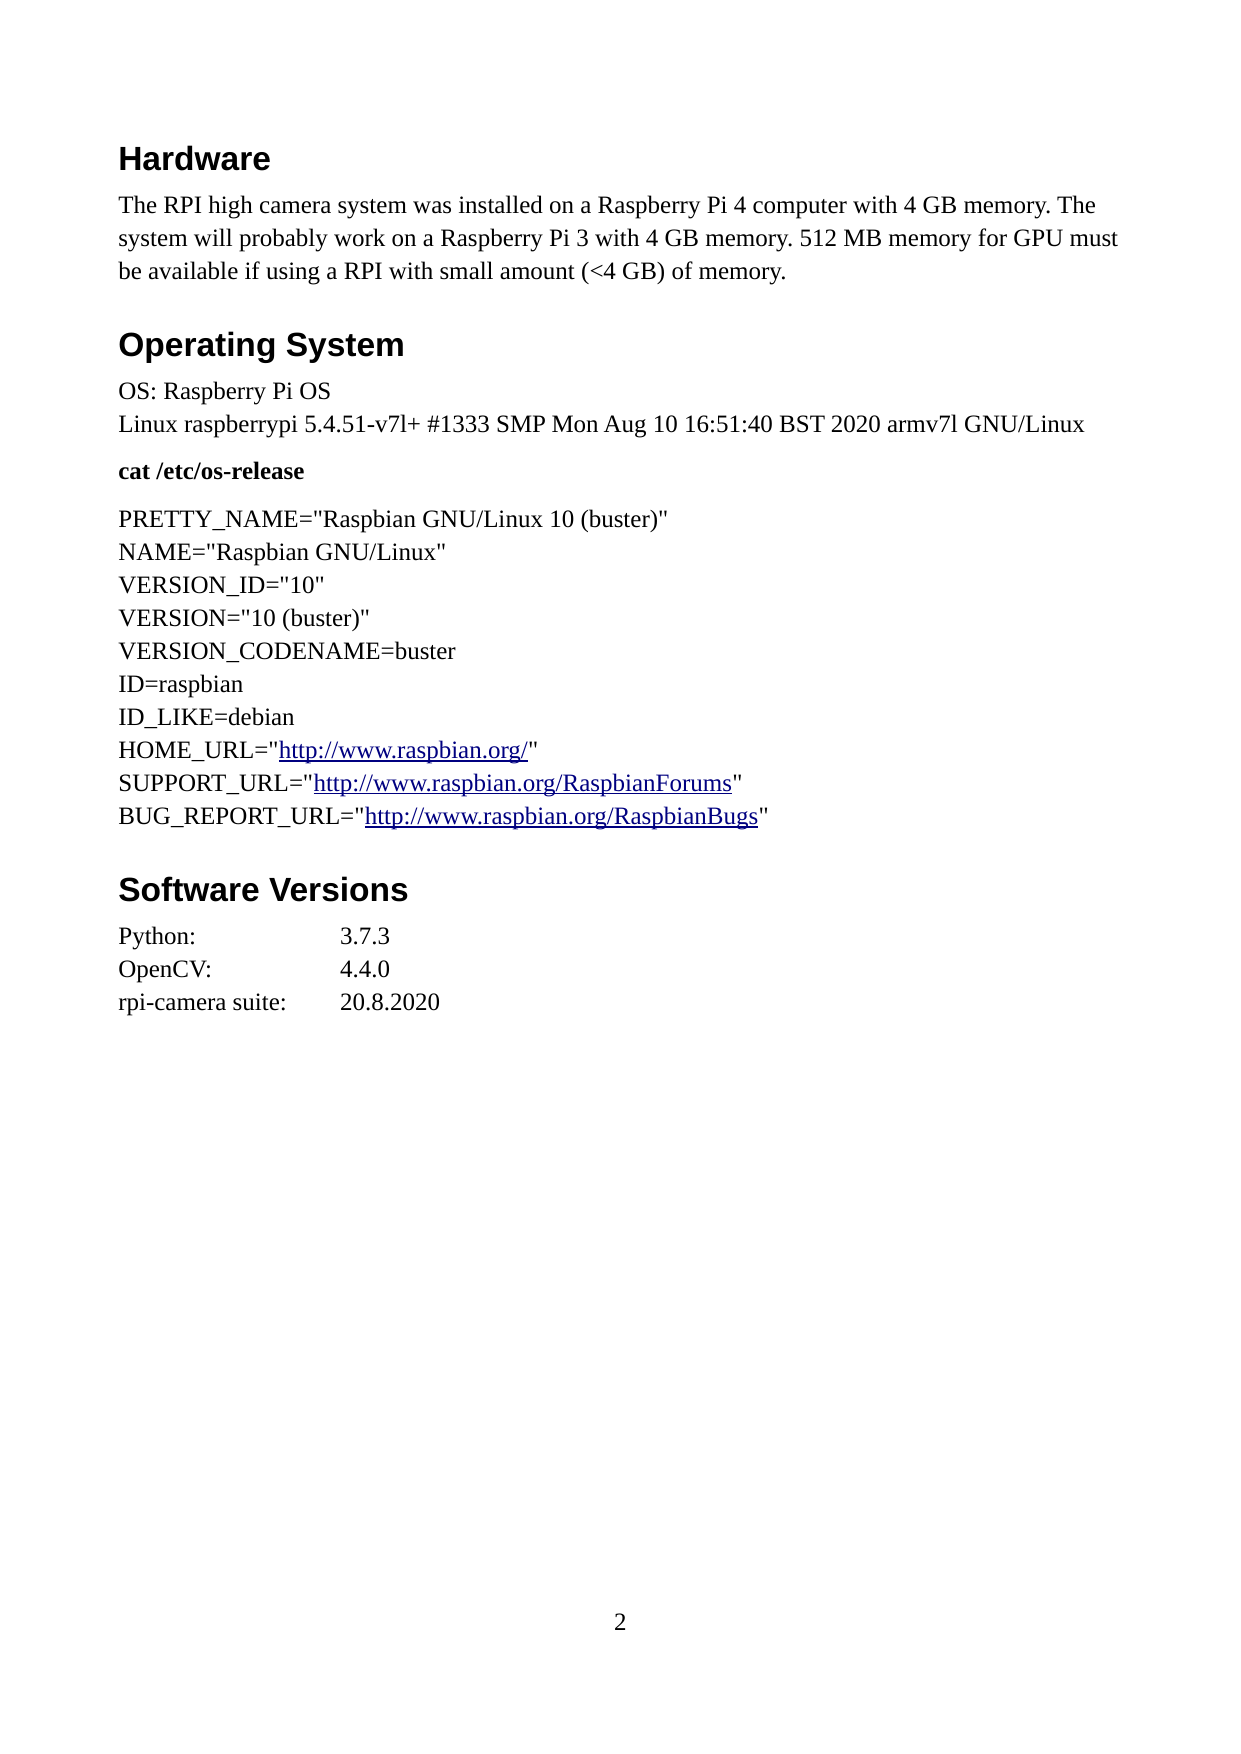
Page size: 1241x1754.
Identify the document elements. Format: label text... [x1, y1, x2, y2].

text Python: 3.7.3 OpenCV: 4.4.0 rpi-camera suite: 20.8.2020 [118, 921, 1122, 1016]
text OS: Raspberry Pi OS Linux raspberrypi 5.4.51-v7l+ #1333 SMP Mon Aug 10 16:51:40 BST 2020 armv7l GNU/Linux [118, 376, 1122, 437]
subtitle Operating System [118, 324, 1122, 363]
subtitle Software Versions [118, 869, 1122, 908]
text PRETTY_NAME="Raspbian GNU/Linux 10 (buster)" NAME="Raspbian GNU/Linux" VERSION_ID="10" VERSION="10 (buster)" VERSION_CODENAME=buster ID=raspbian ID_LIKE=debian HOME_URL="http://www.raspbian.org/" SUPPORT_URL="http://www.raspbian.org/RaspbianForums" BUG_REPORT_URL="http://www.raspbian.org/RaspbianBugs" [118, 504, 1122, 830]
text cat /etc/os-release [118, 456, 1122, 485]
subtitle Hardware [118, 139, 1122, 178]
text The RPI high camera system was installed on a Raspberry Pi 4 computer with 4 GB memory. The system will probably work on a Raspberry Pi 3 with 4 GB memory. 512 MB memory for GPU must be available if using a RPI with small amount (<4 GB) of memory. [118, 190, 1122, 285]
